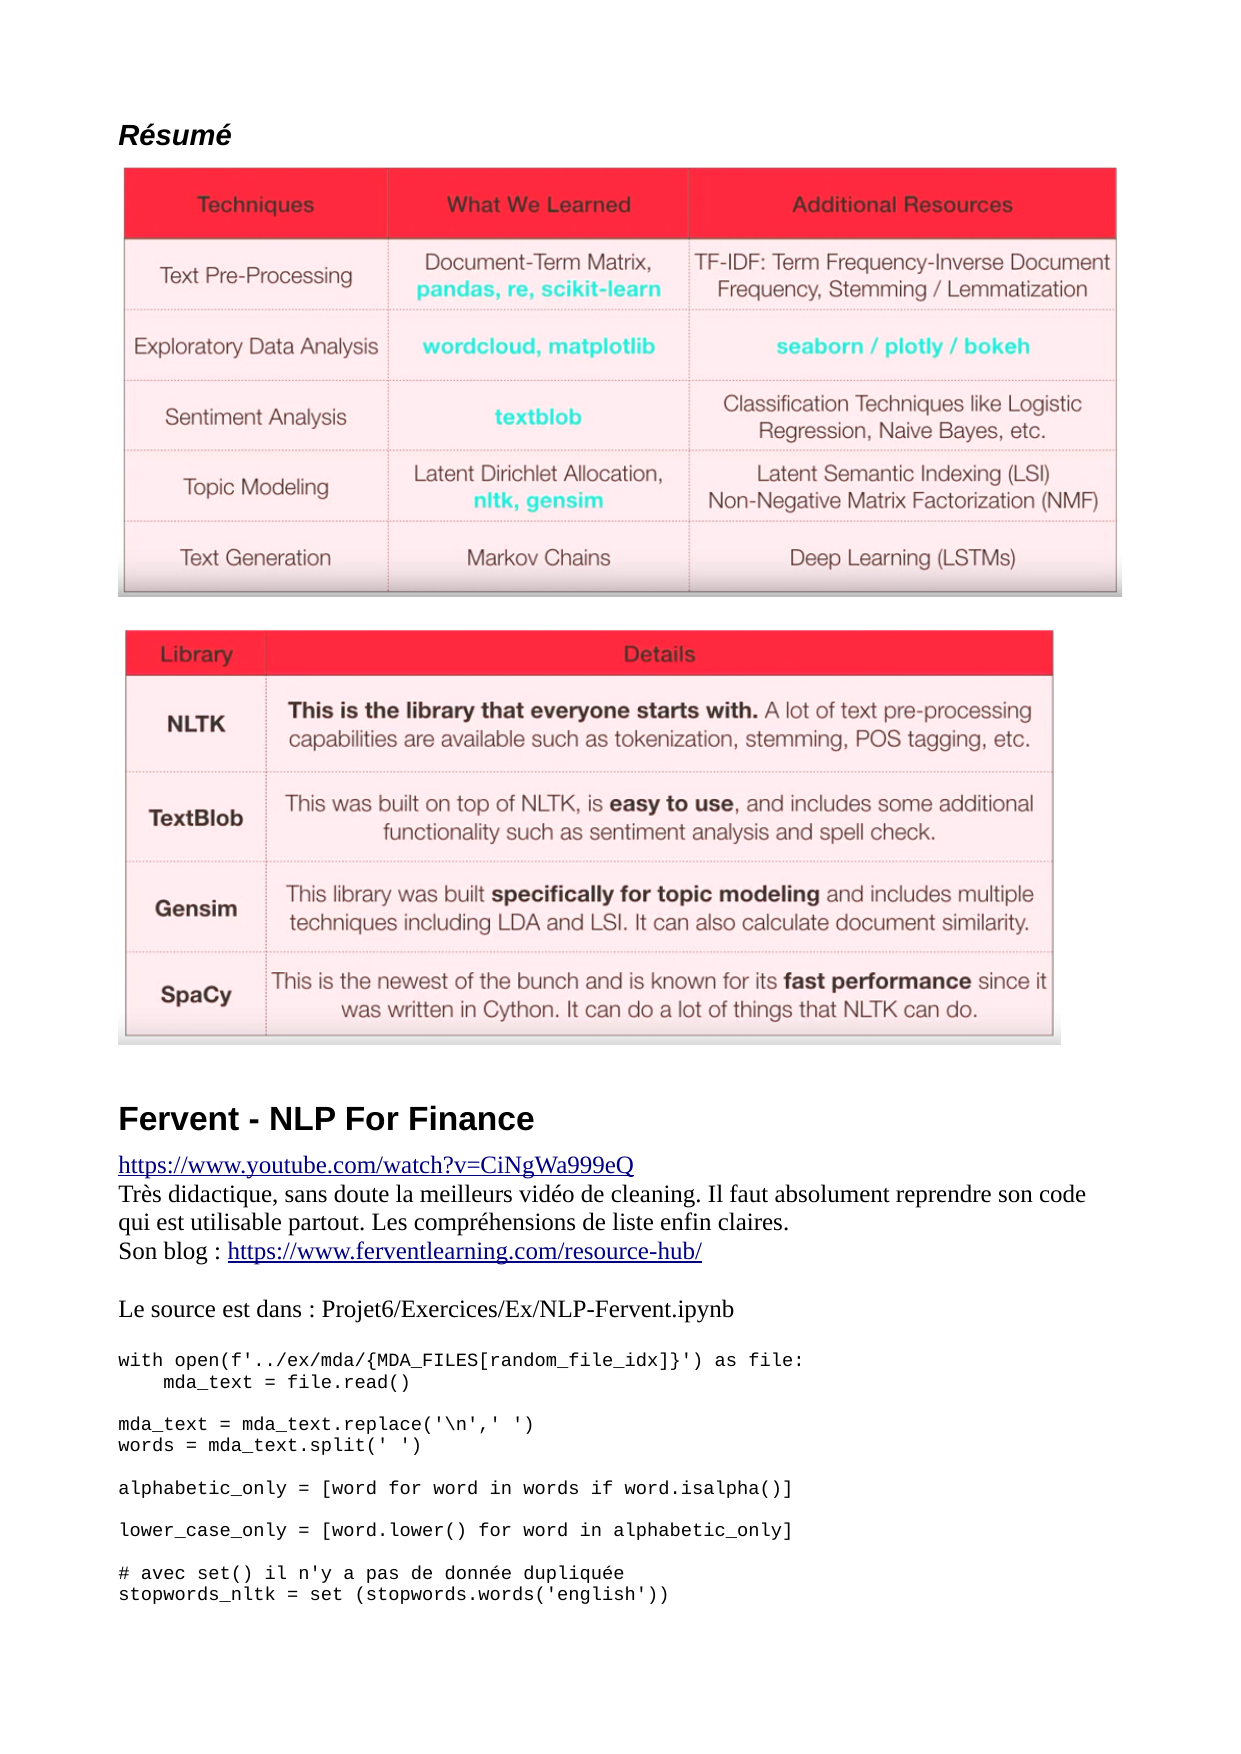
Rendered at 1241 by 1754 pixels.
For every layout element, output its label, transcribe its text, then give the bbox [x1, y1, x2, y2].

picture [118, 164, 1123, 597]
subtitle Fervent - NLP For Finance [118, 1099, 1122, 1137]
subtitle Résumé [118, 118, 1122, 152]
text with open(f'../ex/mda/{MDA_FILES[random_file_idx]}') as file: [118, 1351, 1122, 1372]
text Son blog : https://www.ferventlearning.com/resource-hub/ [118, 1236, 1122, 1265]
text lower_case_only = [word.lower() for word in alphabetic_only] [118, 1521, 1122, 1542]
text mda_text = file.read() [118, 1372, 1122, 1394]
text Très didactique, sans doute la meilleurs vidéo de cleaning. Il faut absolument reprendre son code qui est utilisable partout. Les compréhensions de liste enfin claires. [118, 1179, 1122, 1236]
text Le source est dans : Projet6/Exercices/Ex/NLP-Fervent.ipynb [118, 1294, 1122, 1322]
text https://www.youtube.com/watch?v=CiNgWa999eQ [118, 1150, 1122, 1179]
text words = mda_text.split(' ') [118, 1436, 1122, 1457]
text stopwords_nltk = set (stopwords.words('english')) [118, 1585, 1122, 1606]
text # avec set() il n'y a pas de donnée dupliquée [118, 1564, 1122, 1585]
text mda_text = mda_text.replace('\n',' ') [118, 1415, 1122, 1436]
picture [118, 625, 1061, 1045]
text alphabetic_only = [word for word in words if word.isalpha()] [118, 1479, 1122, 1500]
